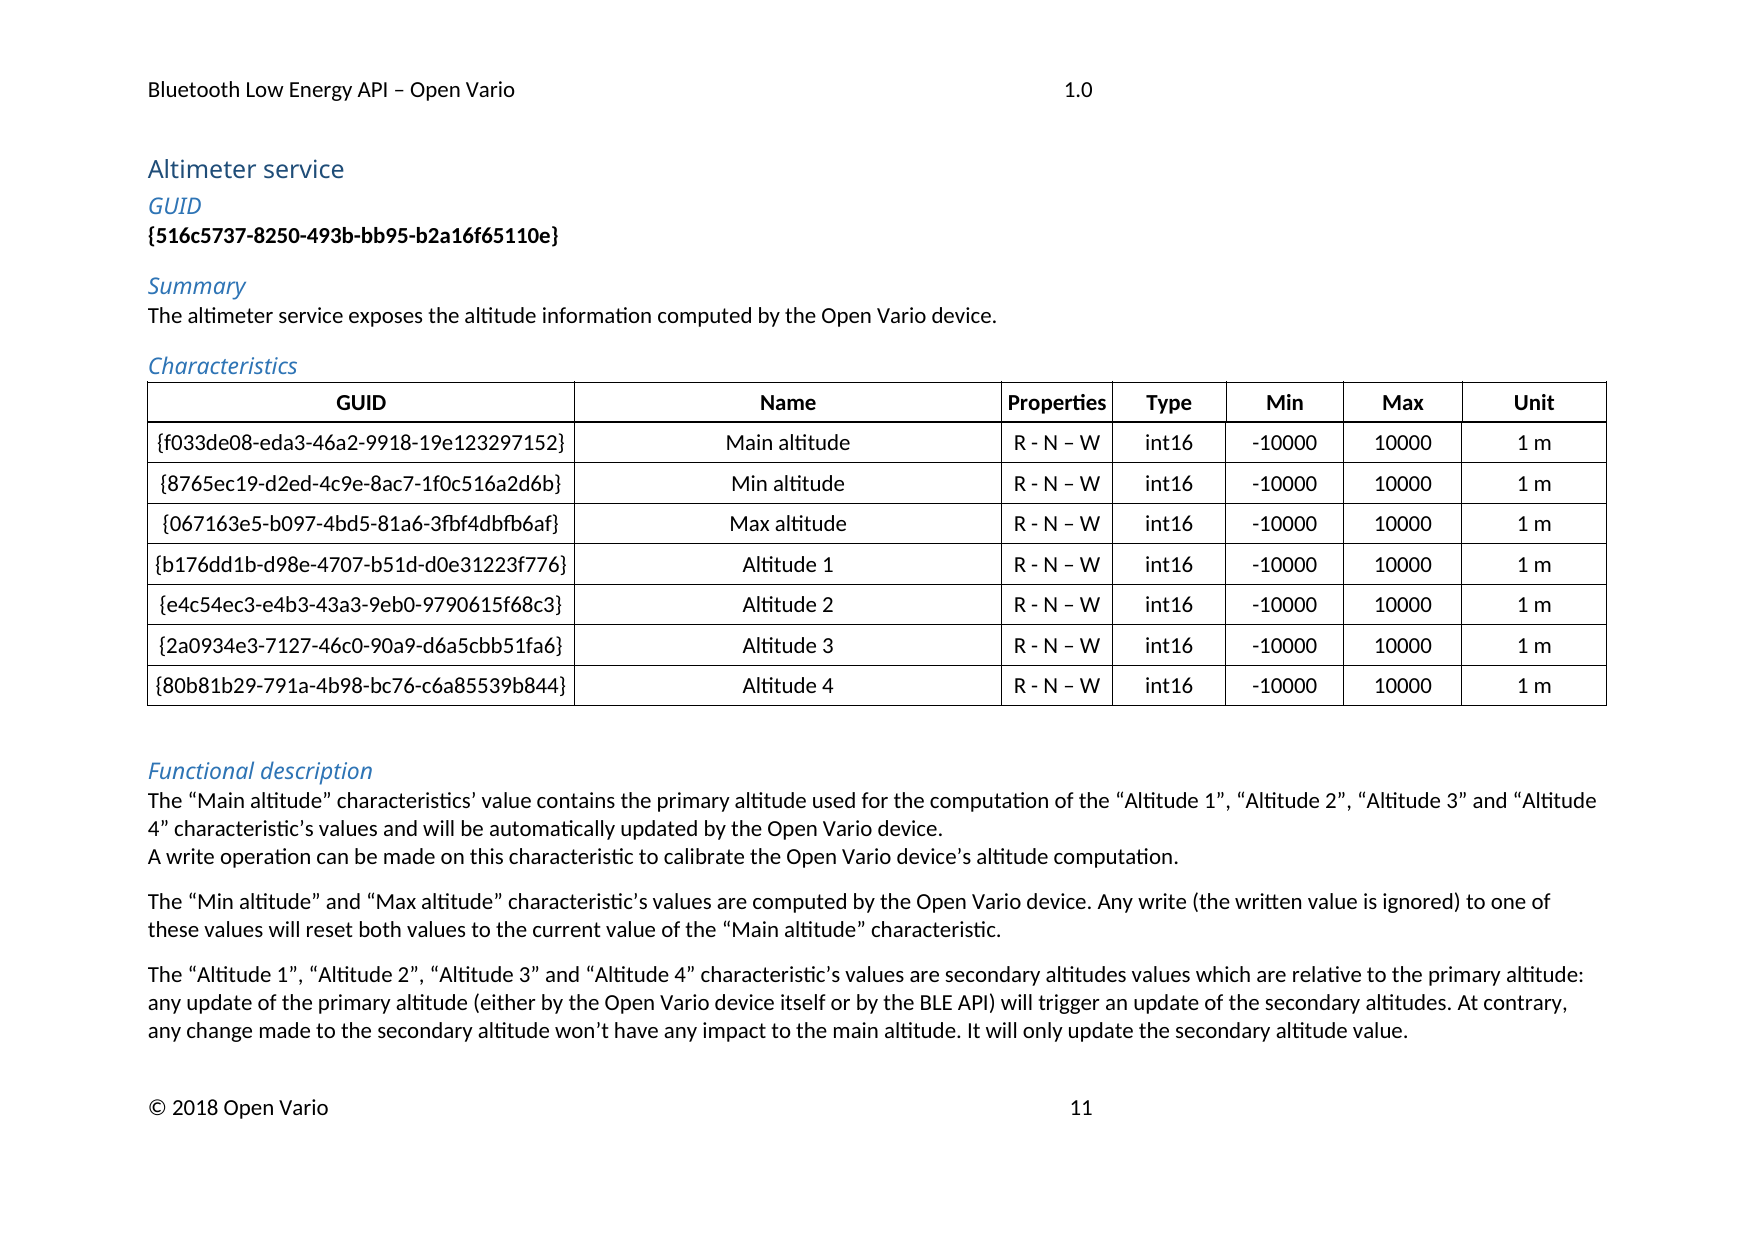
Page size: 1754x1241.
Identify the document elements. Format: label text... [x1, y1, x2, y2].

text The “Main altitude” characteristics’ value contains the primary altitude used for the computation of the “Altitude 1”, “Altitude 2”, “Altitude 3” and “Altitude 4” characteristic’s values and will be automatically updated by the Open Vario device. A write operation can be made on this characteristic to calibrate the Open Vario device’s altitude computation. [148, 786, 1606, 870]
table_cell int16 [1113, 463, 1225, 502]
table_cell int16 [1113, 625, 1225, 664]
table_cell int16 [1113, 585, 1225, 624]
text {516c5737-8250-493b-bb95-b2a16f65110e} [148, 221, 1606, 249]
table_header GUID [148, 383, 574, 421]
text The “Altitude 1”, “Altitude 2”, “Altitude 3” and “Altitude 4” characteristic’s values are secondary altitudes values which are relative to the primary altitude: any update of the primary altitude (either by the Open Vario device itself or by the BLE API) will trigger an update of the secondary altitudes. At contrary, any change made to the secondary altitude won’t have any impact to the main altitude. It will only update the secondary altitude value. [148, 960, 1606, 1044]
table_cell {8765ec19-d2ed-4c9e-8ac7-1f0c516a2d6b} [148, 463, 574, 502]
subtitle GUID [148, 190, 1606, 221]
text The “Min altitude” and “Max altitude” characteristic’s values are computed by the Open Vario device. Any write (the written value is ignored) to one of these values will reset both values to the current value of the “Main altitude” characteristic. [148, 887, 1606, 943]
table_cell -10000 [1226, 585, 1343, 624]
table_cell 1 m [1462, 504, 1606, 543]
table_cell Altitude 2 [575, 585, 1001, 624]
table_cell {80b81b29-791a-4b98-bc76-c6a85539b844} [148, 666, 574, 705]
table_cell Max altitude [575, 504, 1001, 543]
table_cell Min altitude [575, 463, 1001, 502]
table_cell 10000 [1344, 544, 1461, 583]
table_cell 1 m [1462, 423, 1606, 462]
table_cell R - N – W [1002, 625, 1112, 664]
table_cell 1 m [1462, 544, 1606, 583]
table_cell Altitude 4 [575, 666, 1001, 705]
table_cell {b176dd1b-d98e-4707-b51d-d0e31223f776} [148, 544, 574, 583]
table_cell 1 m [1462, 463, 1606, 502]
table_cell -10000 [1226, 423, 1343, 462]
table_cell {e4c54ec3-e4b3-43a3-9eb0-9790615f68c3} [148, 585, 574, 624]
table_cell R - N – W [1002, 504, 1112, 543]
table_cell -10000 [1226, 463, 1343, 502]
text The altimeter service exposes the altitude information computed by the Open Vario device. [148, 301, 1606, 329]
table_cell 1 m [1462, 585, 1606, 624]
table_header Type [1113, 383, 1226, 421]
table_cell R - N – W [1002, 463, 1112, 502]
subtitle Characteristics [148, 350, 1606, 381]
table_cell {f033de08-eda3-46a2-9918-19e123297152} [148, 423, 574, 462]
table_cell -10000 [1226, 666, 1343, 705]
table_cell {2a0934e3-7127-46c0-90a9-d6a5cbb51fa6} [148, 625, 574, 664]
table_cell int16 [1113, 423, 1225, 462]
table_cell 10000 [1344, 504, 1461, 543]
table_cell int16 [1113, 666, 1225, 705]
table_cell R - N – W [1002, 585, 1112, 624]
table_header Unit [1463, 383, 1606, 421]
table_cell -10000 [1226, 504, 1343, 543]
subtitle Altimeter service [148, 152, 1606, 186]
table_cell -10000 [1226, 625, 1343, 664]
table_cell 10000 [1344, 463, 1461, 502]
table_cell 10000 [1344, 423, 1461, 462]
table_cell R - N – W [1002, 423, 1112, 462]
table_cell 10000 [1344, 625, 1461, 664]
table_cell int16 [1113, 544, 1225, 583]
table_cell Altitude 3 [575, 625, 1001, 664]
table_cell Altitude 1 [575, 544, 1001, 583]
table_cell -10000 [1226, 544, 1343, 583]
table_cell 1 m [1462, 625, 1606, 664]
table_header Properties [1002, 383, 1112, 421]
table_cell int16 [1113, 504, 1225, 543]
table_cell R - N – W [1002, 666, 1112, 705]
table_cell R - N – W [1002, 544, 1112, 583]
subtitle Functional description [148, 755, 1606, 786]
table_header Name [575, 383, 1001, 421]
subtitle Summary [148, 270, 1606, 301]
table_header Max [1344, 383, 1462, 421]
table_cell 10000 [1344, 585, 1461, 624]
table_cell 10000 [1344, 666, 1461, 705]
table_cell {067163e5-b097-4bd5-81a6-3fbf4dbfb6af} [148, 504, 574, 543]
table_cell Main altitude [575, 423, 1001, 462]
table_header Min [1227, 383, 1343, 421]
table_cell 1 m [1462, 666, 1606, 705]
